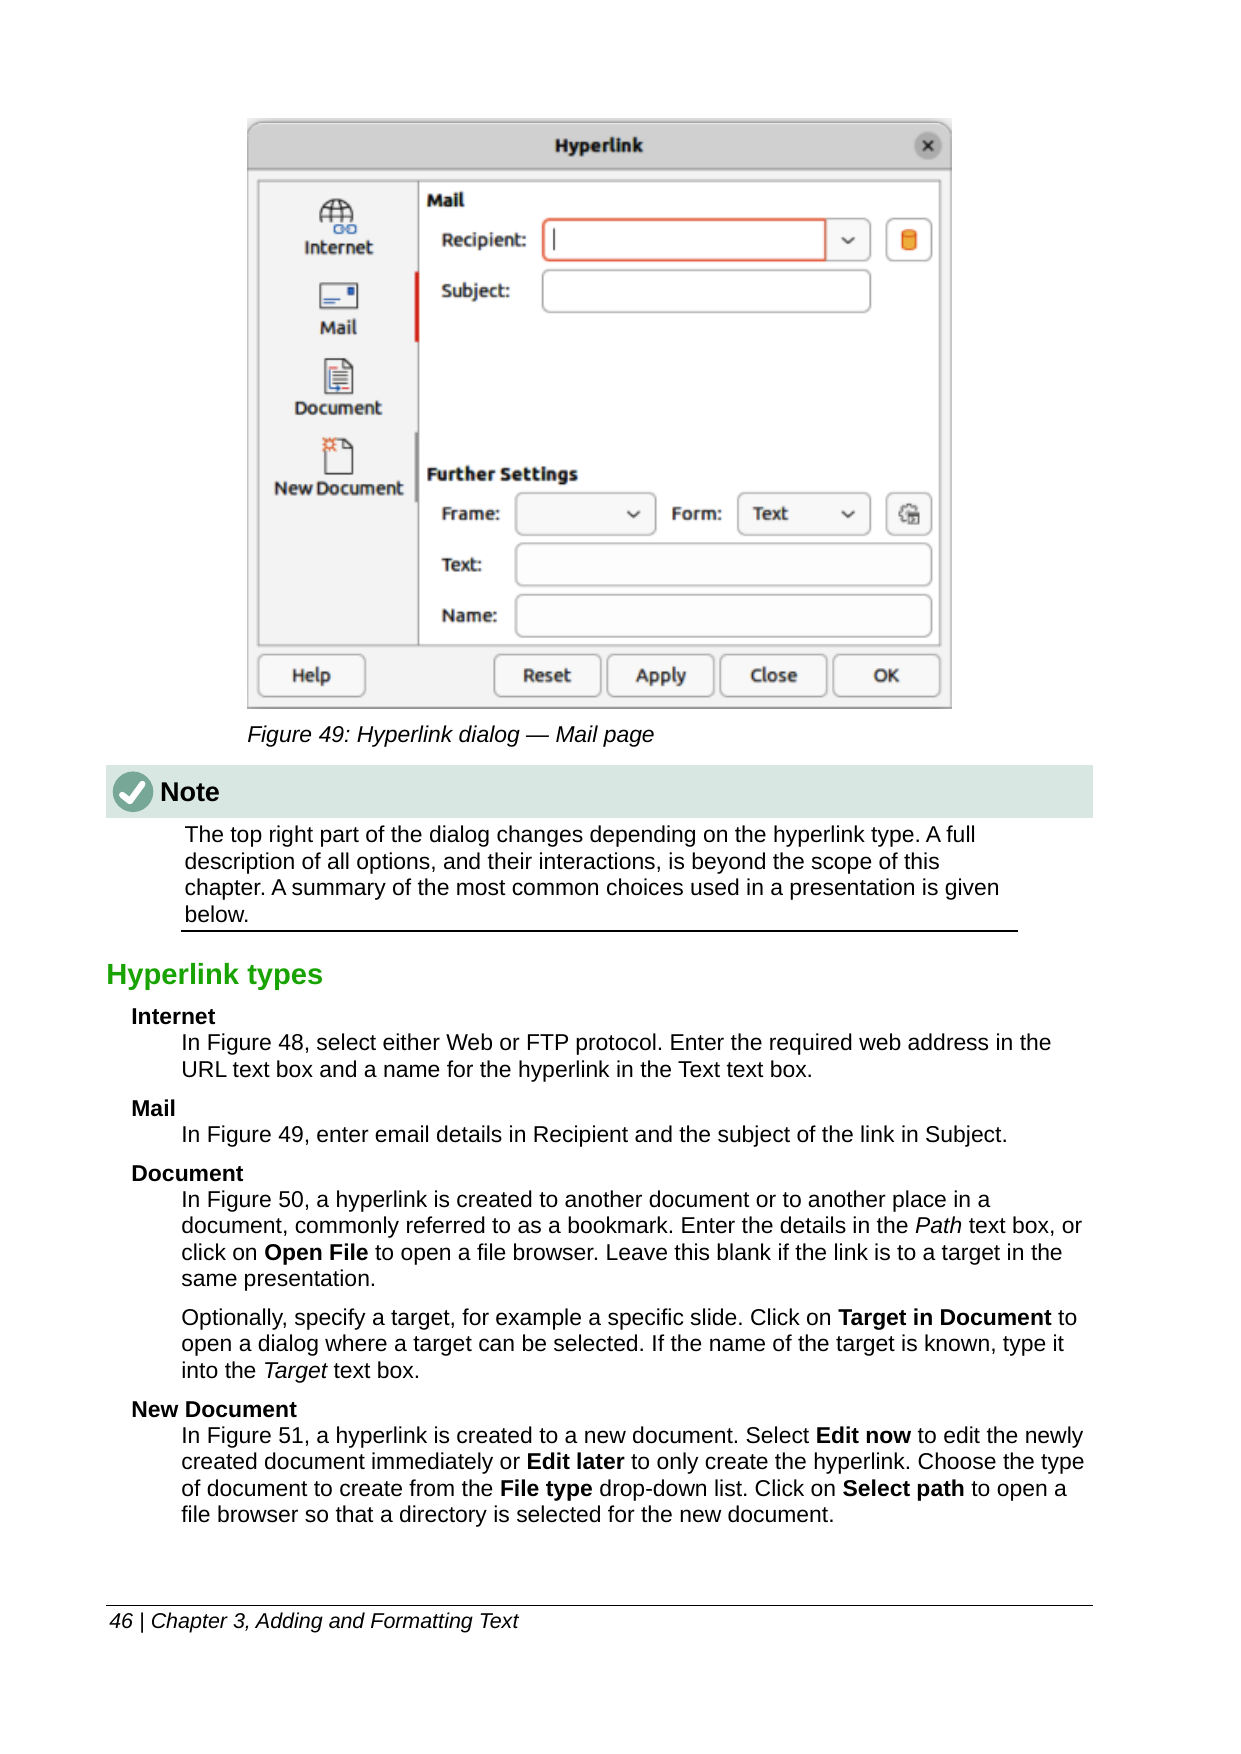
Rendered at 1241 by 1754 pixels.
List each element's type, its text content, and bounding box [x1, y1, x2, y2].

subtitle Note [106, 765, 1093, 818]
text In Figure 51, a hyperlink is created to a new document. Select Edit now to edit the newly created document immediately or Edit later to only create the hyperlink. Choose the type of document to create from the File type drop-down list. Click on Select path to open a file browser so that a directory is selected for the new document. [181, 1422, 1093, 1527]
text Mail [131, 1094, 1093, 1121]
subtitle Hyperlink types [106, 957, 1093, 991]
text Figure 49: Hyperlink dialog — Mail page [247, 721, 952, 747]
text In Figure 48, select either Web or FTP protocol. Enter the required web address in the URL text box and a name for the hyperlink in the Text text box. [181, 1029, 1093, 1082]
text The top right part of the dialog changes depending on the hyperlink type. A full description of all options, and their interactions, is beyond the scope of this chapter. A summary of the most common choices used in a presentation is given below. [181, 818, 1018, 930]
text Optionally, specify a target, for example a specific slide. Click on Target in Document to open a dialog where a target can be selected. If the name of the target is known, type it into the Target text box. [181, 1304, 1093, 1383]
text In Figure 49, enter email details in Recipient and the subject of the link in Subject. [181, 1121, 1093, 1147]
picture [247, 118, 952, 709]
text Internet [131, 1003, 1093, 1029]
text In Figure 50, a hyperlink is created to another document or to another place in a document, commonly referred to as a bookmark. Enter the details in the Path text box, or click on Open File to open a file browser. Leave this blank if the link is to a target in the same presentation. [181, 1186, 1093, 1292]
text Document [131, 1160, 1093, 1186]
text New Document [131, 1396, 1093, 1422]
